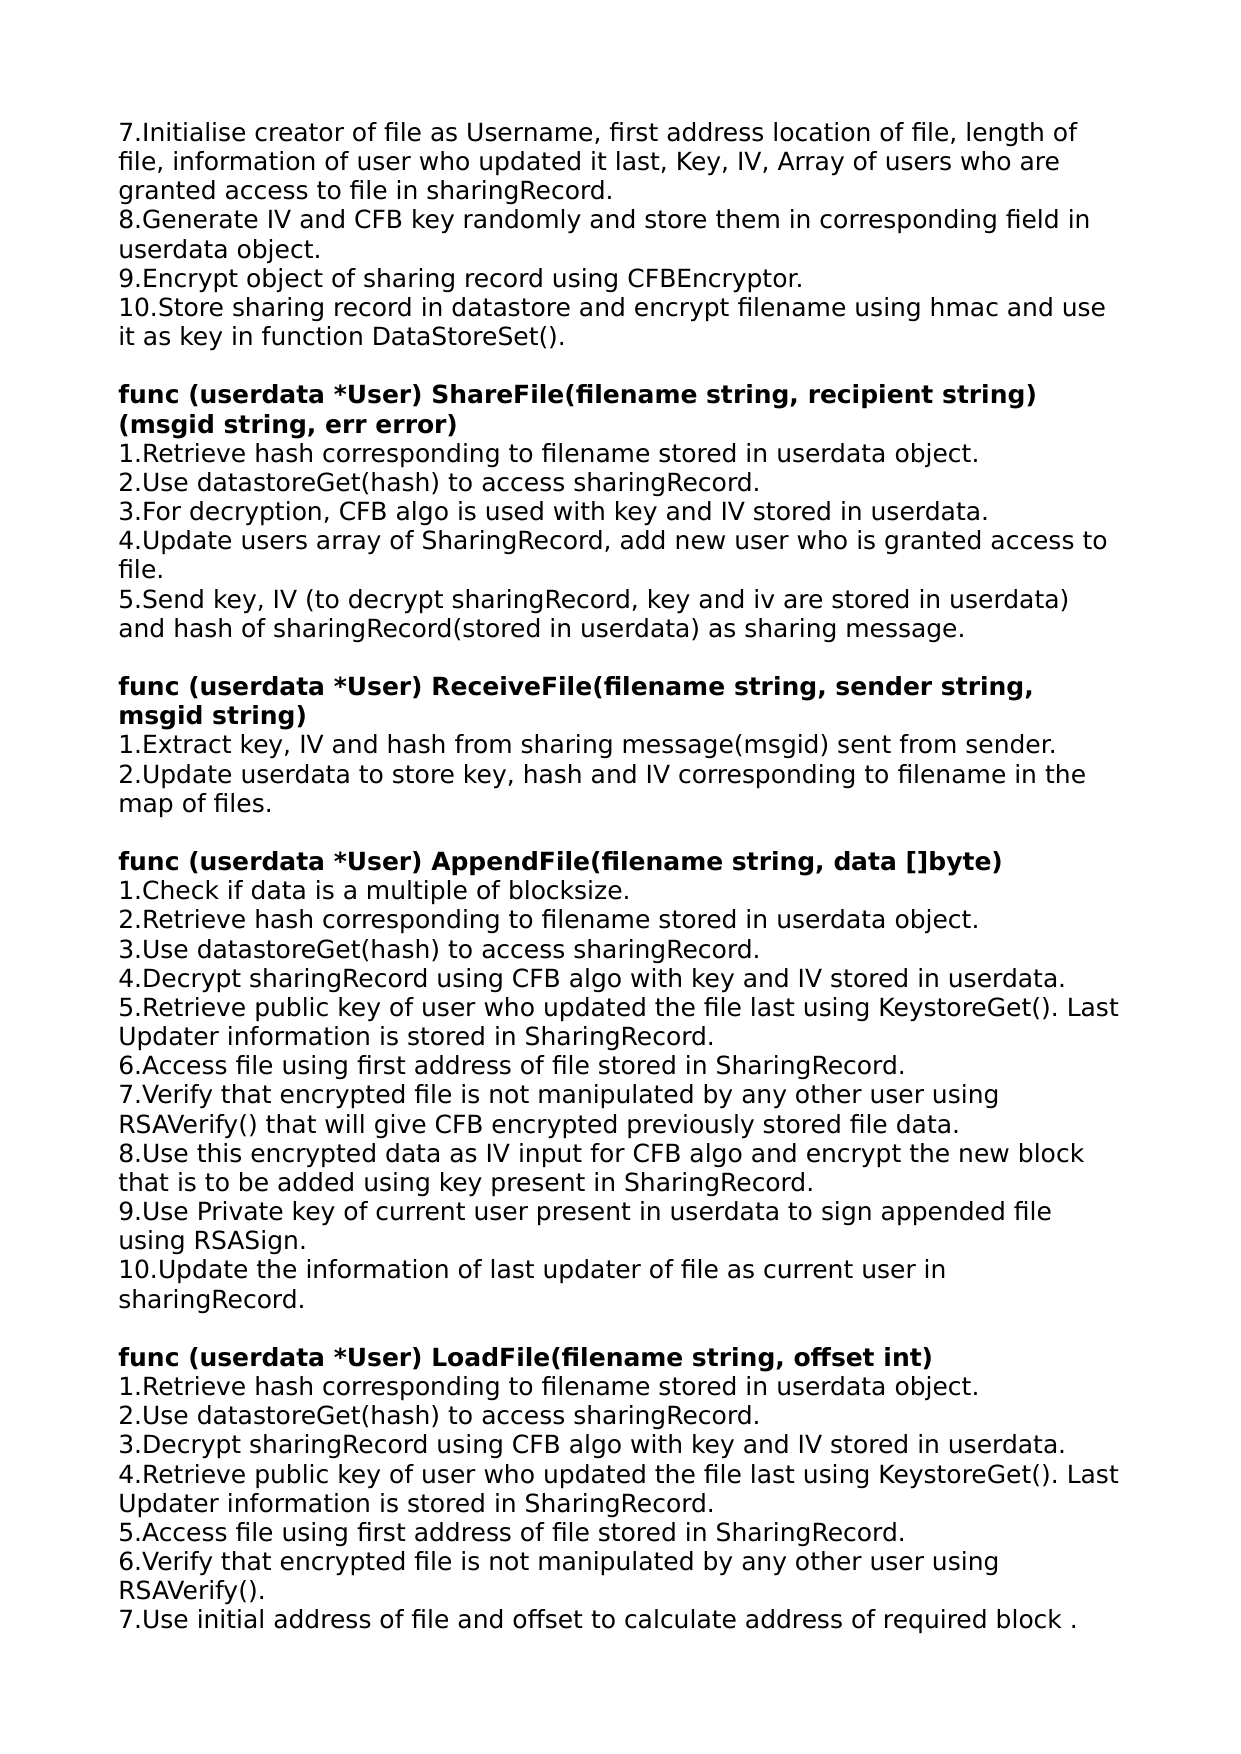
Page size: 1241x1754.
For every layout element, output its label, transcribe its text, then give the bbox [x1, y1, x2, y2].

text func (userdata *User) LoadFile(filename string, offset int) [118, 1343, 1122, 1372]
text 5.Retrieve public key of user who updated the file last using KeystoreGet(). Last Updater information is stored in SharingRecord. [118, 993, 1122, 1051]
text 1.Retrieve hash corresponding to filename stored in userdata object. [118, 439, 1122, 468]
text 6.Access file using first address of file stored in SharingRecord. [118, 1051, 1122, 1081]
text 4.Retrieve public key of user who updated the file last using KeystoreGet(). Last Updater information is stored in SharingRecord. [118, 1460, 1122, 1518]
text 6.Verify that encrypted file is not manipulated by any other user using RSAVerify(). [118, 1547, 1122, 1606]
text 2.Use datastoreGet(hash) to access sharingRecord. [118, 468, 1122, 497]
text 10.Update the information of last updater of file as current user in sharingRecord. [118, 1256, 1122, 1314]
text 3.Decrypt sharingRecord using CFB algo with key and IV stored in userdata. [118, 1431, 1122, 1460]
text 9.Encrypt object of sharing record using CFBEncryptor. [118, 264, 1122, 293]
text 2.Update userdata to store key, hash and IV corresponding to filename in the map of files. [118, 760, 1122, 818]
text 10.Store sharing record in datastore and encrypt filename using hmac and use it as key in function DataStoreSet(). [118, 293, 1122, 351]
text 2.Use datastoreGet(hash) to access sharingRecord. [118, 1401, 1122, 1431]
text 4.Update users array of SharingRecord, add new user who is granted access to file. [118, 526, 1122, 585]
text 1.Check if data is a multiple of blocksize. [118, 876, 1122, 906]
text 2.Retrieve hash corresponding to filename stored in userdata object. [118, 906, 1122, 935]
text 7.Use initial address of file and offset to calculate address of required block . [118, 1606, 1122, 1635]
text 1.Extract key, IV and hash from sharing message(msgid) sent from sender. [118, 731, 1122, 760]
text func (userdata *User) ShareFile(filename string, recipient string) (msgid string, err error) [118, 381, 1122, 439]
text 7.Initialise creator of file as Username, first address location of file, length of file, information of user who updated it last, Key, IV, Array of users who are granted access to file in sharingRecord. [118, 118, 1122, 206]
text 3.For decryption, CFB algo is used with key and IV stored in userdata. [118, 497, 1122, 526]
text 9.Use Private key of current user present in userdata to sign appended file using RSASign. [118, 1197, 1122, 1256]
text 3.Use datastoreGet(hash) to access sharingRecord. [118, 935, 1122, 964]
text 7.Verify that encrypted file is not manipulated by any other user using RSAVerify() that will give CFB encrypted previously stored file data. [118, 1081, 1122, 1139]
text 4.Decrypt sharingRecord using CFB algo with key and IV stored in userdata. [118, 964, 1122, 993]
text func (userdata *User) ReceiveFile(filename string, sender string, msgid string) [118, 672, 1122, 731]
text 5.Send key, IV (to decrypt sharingRecord, key and iv are stored in userdata) and hash of sharingRecord(stored in userdata) as sharing message. [118, 585, 1122, 643]
text func (userdata *User) AppendFile(filename string, data []byte) [118, 847, 1122, 876]
text 5.Access file using first address of file stored in SharingRecord. [118, 1518, 1122, 1547]
text 1.Retrieve hash corresponding to filename stored in userdata object. [118, 1372, 1122, 1401]
text 8.Use this encrypted data as IV input for CFB algo and encrypt the new block that is to be added using key present in SharingRecord. [118, 1139, 1122, 1197]
text 8.Generate IV and CFB key randomly and store them in corresponding field in userdata object. [118, 206, 1122, 264]
